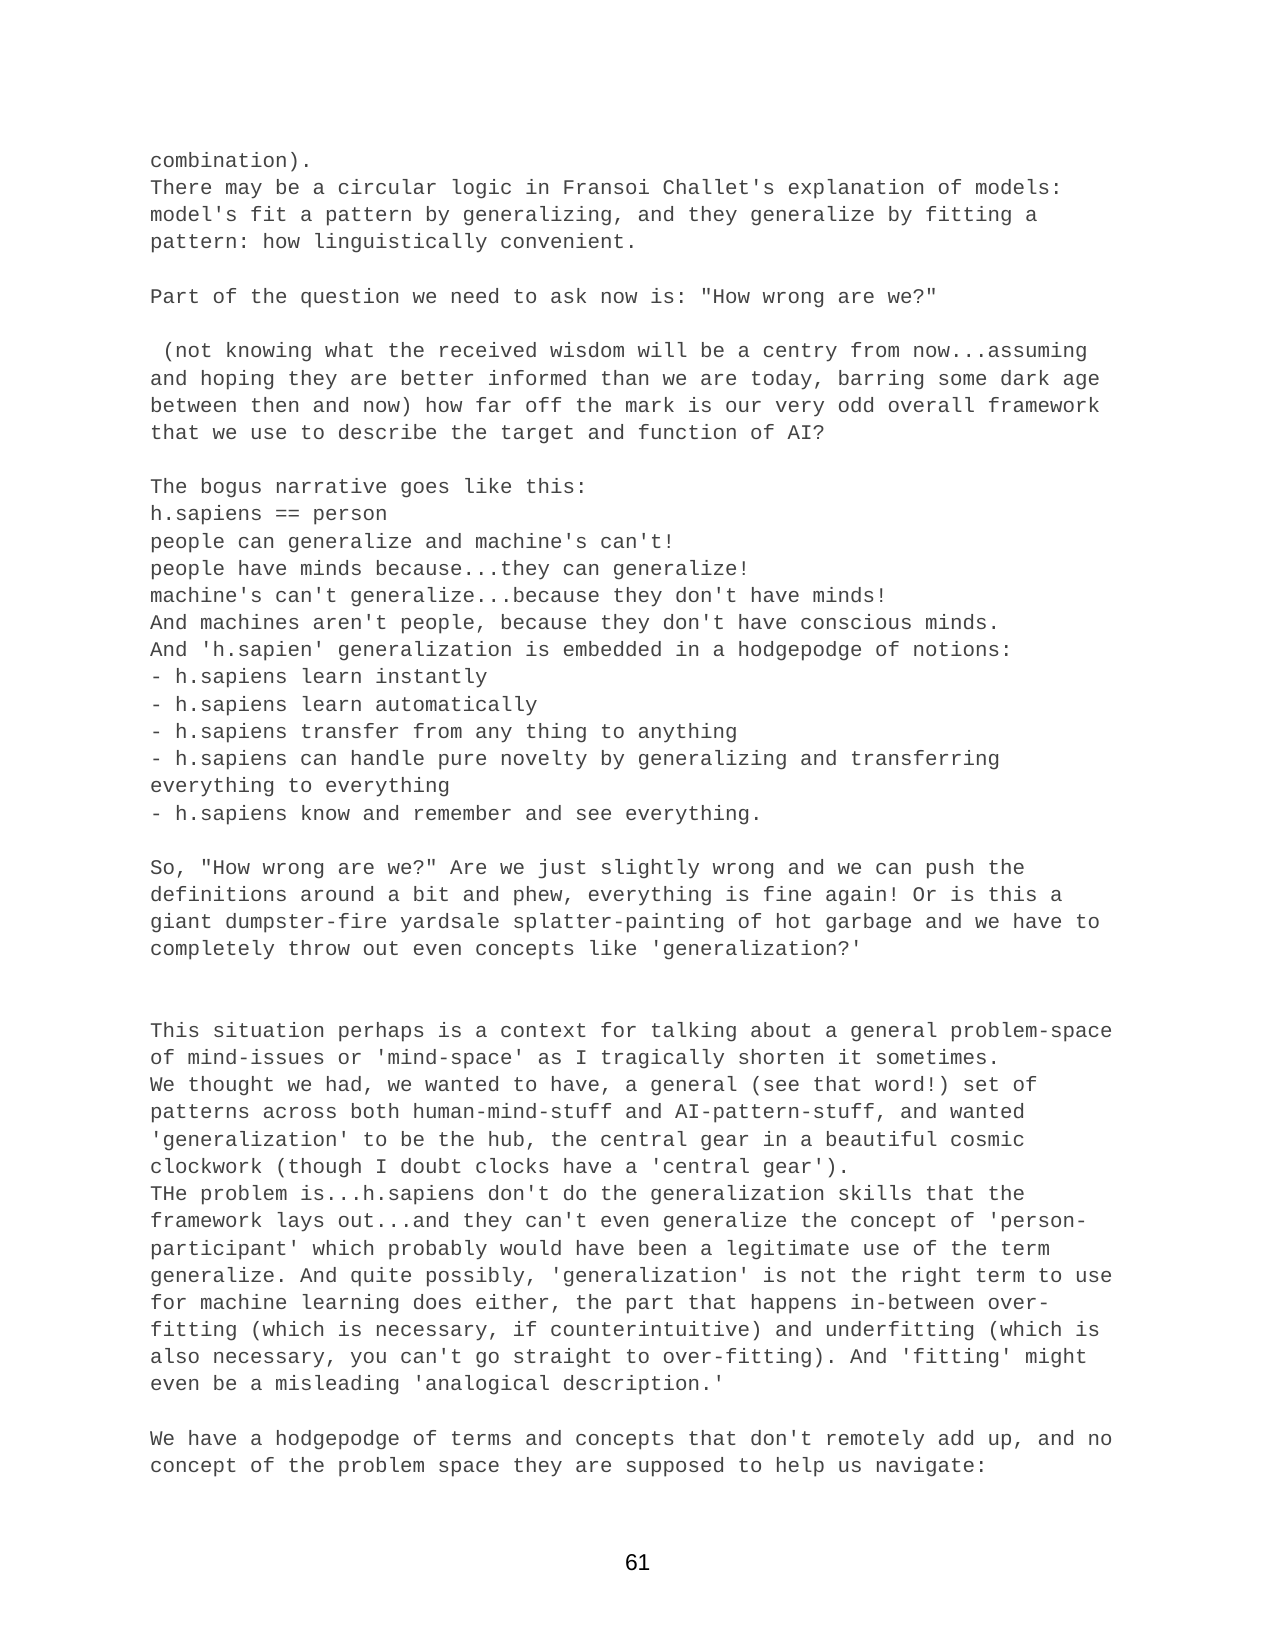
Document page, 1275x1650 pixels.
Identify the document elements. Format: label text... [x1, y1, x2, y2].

text (not knowing what the received wisdom will be a centry from now...assuming and hoping they are better informed than we are today, barring some dark age between then and now) how far off the mark is our very odd overall framework that we use to describe the target and function of AI? [150, 340, 1125, 446]
text This situation perhaps is a context for talking about a general problem-space of mind-issues or 'mind-space' as I tragically shorten it sometimes. [150, 1020, 1125, 1071]
text We thought we had, we wanted to have, a general (see that word!) set of patterns across both human-mind-stuff and AI-pattern-stuff, and wanted 'generalization' to be the hub, the central gear in a beautiful cosmic clockwork (though I doubt clocks have a 'central gear'). [150, 1074, 1125, 1179]
text h.sapiens == person [150, 503, 1125, 527]
text model's fit a pattern by generalizing, and they generalize by fitting a pattern: how linguistically convenient. [150, 204, 1125, 255]
text people have minds because...they can generalize! [150, 558, 1125, 581]
text - h.sapiens learn automatically [150, 694, 1125, 717]
text So, "How wrong are we?" Are we just slightly wrong and we can push the definitions around a bit and phew, everything is fine again! Or is this a giant dumpster-fire yardsale splatter-painting of hot garbage and we have to completely throw out even concepts like 'generalization?' [150, 857, 1125, 962]
text The bogus narrative goes like this: [150, 476, 1125, 500]
text There may be a circular logic in Fransoi Challet's explanation of models: [150, 177, 1125, 201]
text And machines aren't people, because they don't have conscious minds. [150, 612, 1125, 636]
text people can generalize and machine's can't! [150, 531, 1125, 554]
text combination). [150, 150, 1125, 174]
text - h.sapiens transfer from any thing to anything [150, 721, 1125, 744]
text - h.sapiens can handle pure novelty by generalizing and transferring everything to everything [150, 748, 1125, 799]
text - h.sapiens know and remember and see everything. [150, 802, 1125, 826]
text THe problem is...h.sapiens don't do the generalization skills that the framework lays out...and they can't even generalize the concept of 'person-participant' which probably would have been a legitimate use of the term generalize. And quite possibly, 'generalization' is not the right term to use for machine learning does either, the part that happens in-between over-fitting (which is necessary, if counterintuitive) and underfitting (which is also necessary, you can't go straight to over-fitting). And 'fitting' might even be a misleading 'analogical description.' [150, 1183, 1125, 1397]
text Part of the question we need to ask now is: "How wrong are we?" [150, 286, 1125, 309]
text machine's can't generalize...because they don't have minds! [150, 585, 1125, 609]
text We have a hodgepodge of terms and concepts that don't remotely add up, and no concept of the problem space they are supposed to help us navigate: [150, 1428, 1125, 1479]
text And 'h.sapien' generalization is embedded in a hodgepodge of notions: [150, 639, 1125, 663]
text - h.sapiens learn instantly [150, 667, 1125, 690]
